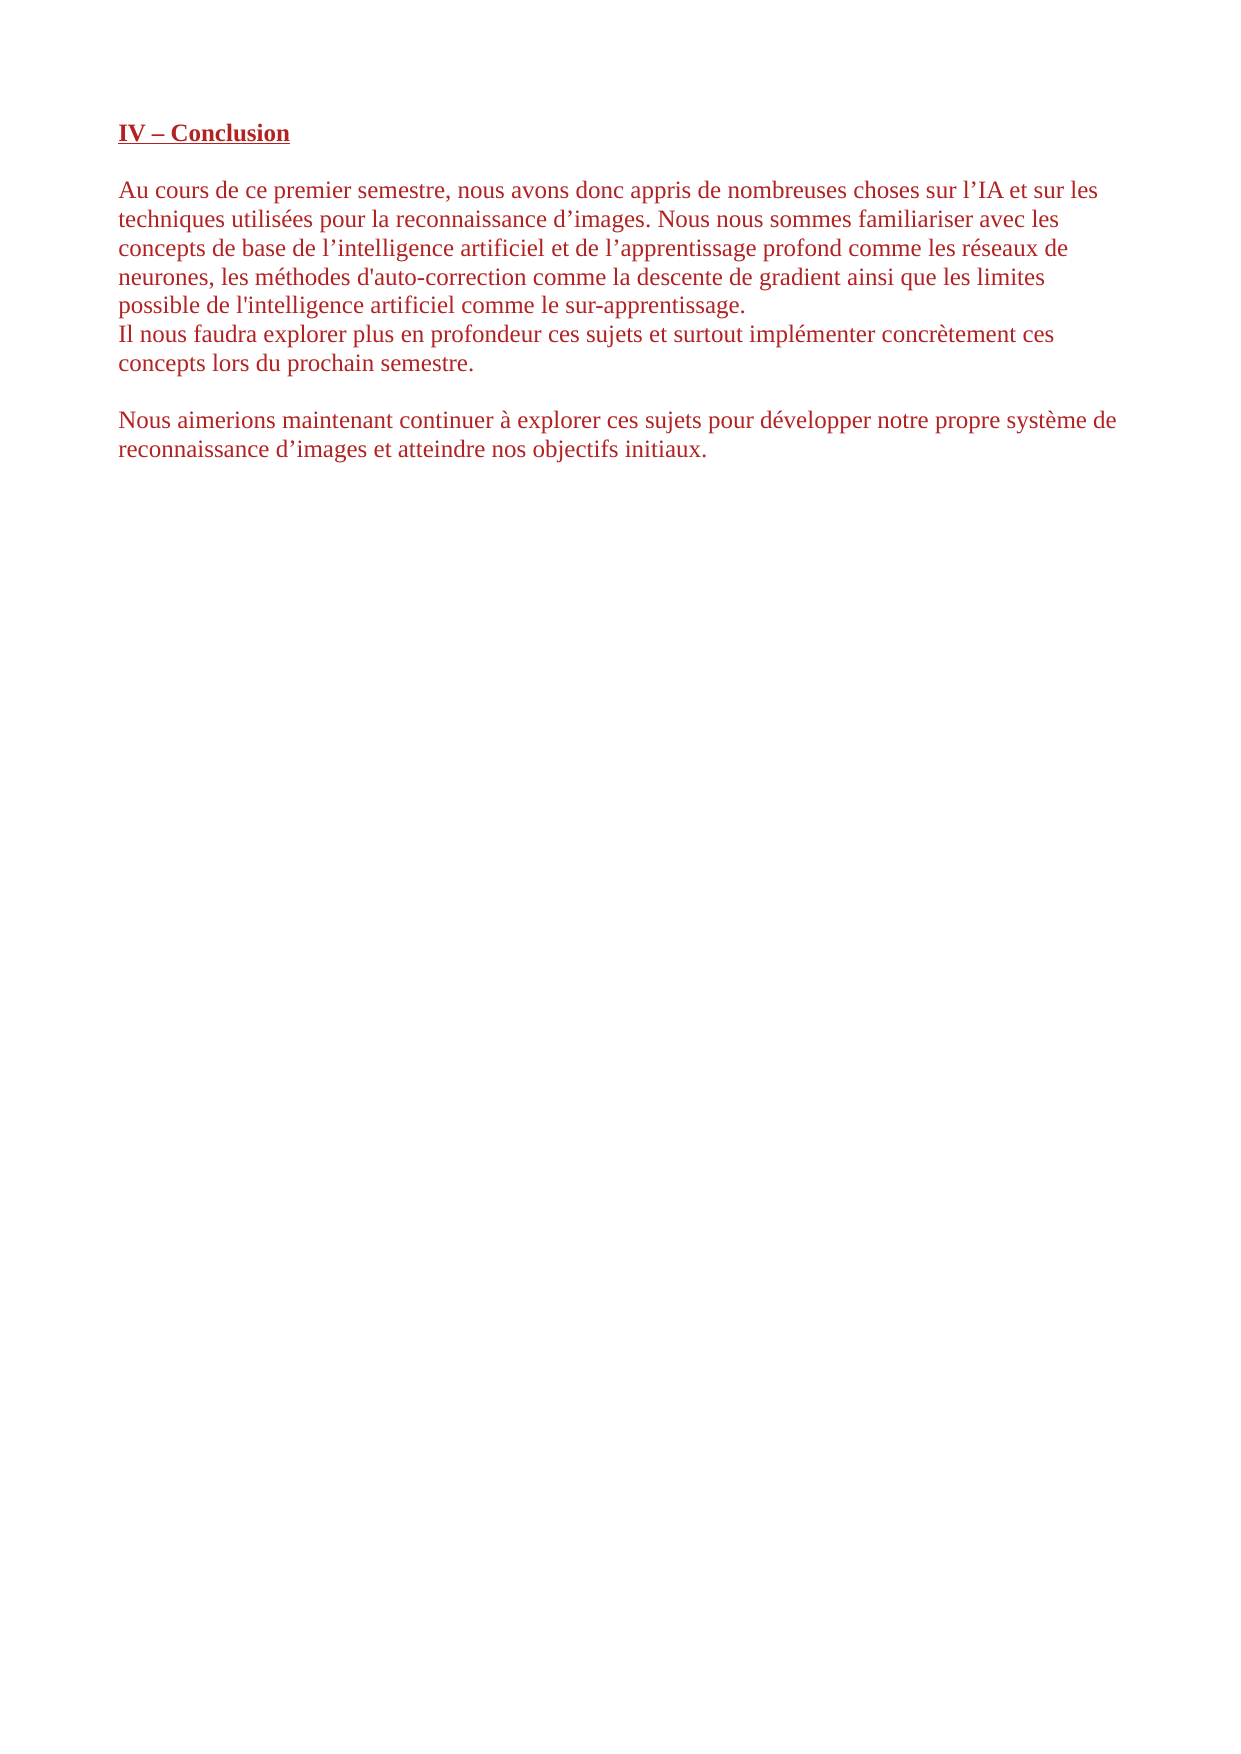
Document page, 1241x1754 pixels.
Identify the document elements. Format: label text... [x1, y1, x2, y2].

text IV – Conclusion [118, 118, 1122, 147]
text Au cours de ce premier semestre, nous avons donc appris de nombreuses choses sur l’IA et sur les techniques utilisées pour la reconnaissance d’images. Nous nous sommes familiariser avec les concepts de base de l’intelligence artificiel et de l’apprentissage profond comme les réseaux de neurones, les méthodes d'auto-correction comme la descente de gradient ainsi que les limites possible de l'intelligence artificiel comme le sur-apprentissage. [118, 176, 1122, 319]
text Nous aimerions maintenant continuer à explorer ces sujets pour développer notre propre système de reconnaissance d’images et atteindre nos objectifs initiaux. [118, 406, 1122, 463]
text Il nous faudra explorer plus en profondeur ces sujets et surtout implémenter concrètement ces concepts lors du prochain semestre. [118, 319, 1122, 377]
